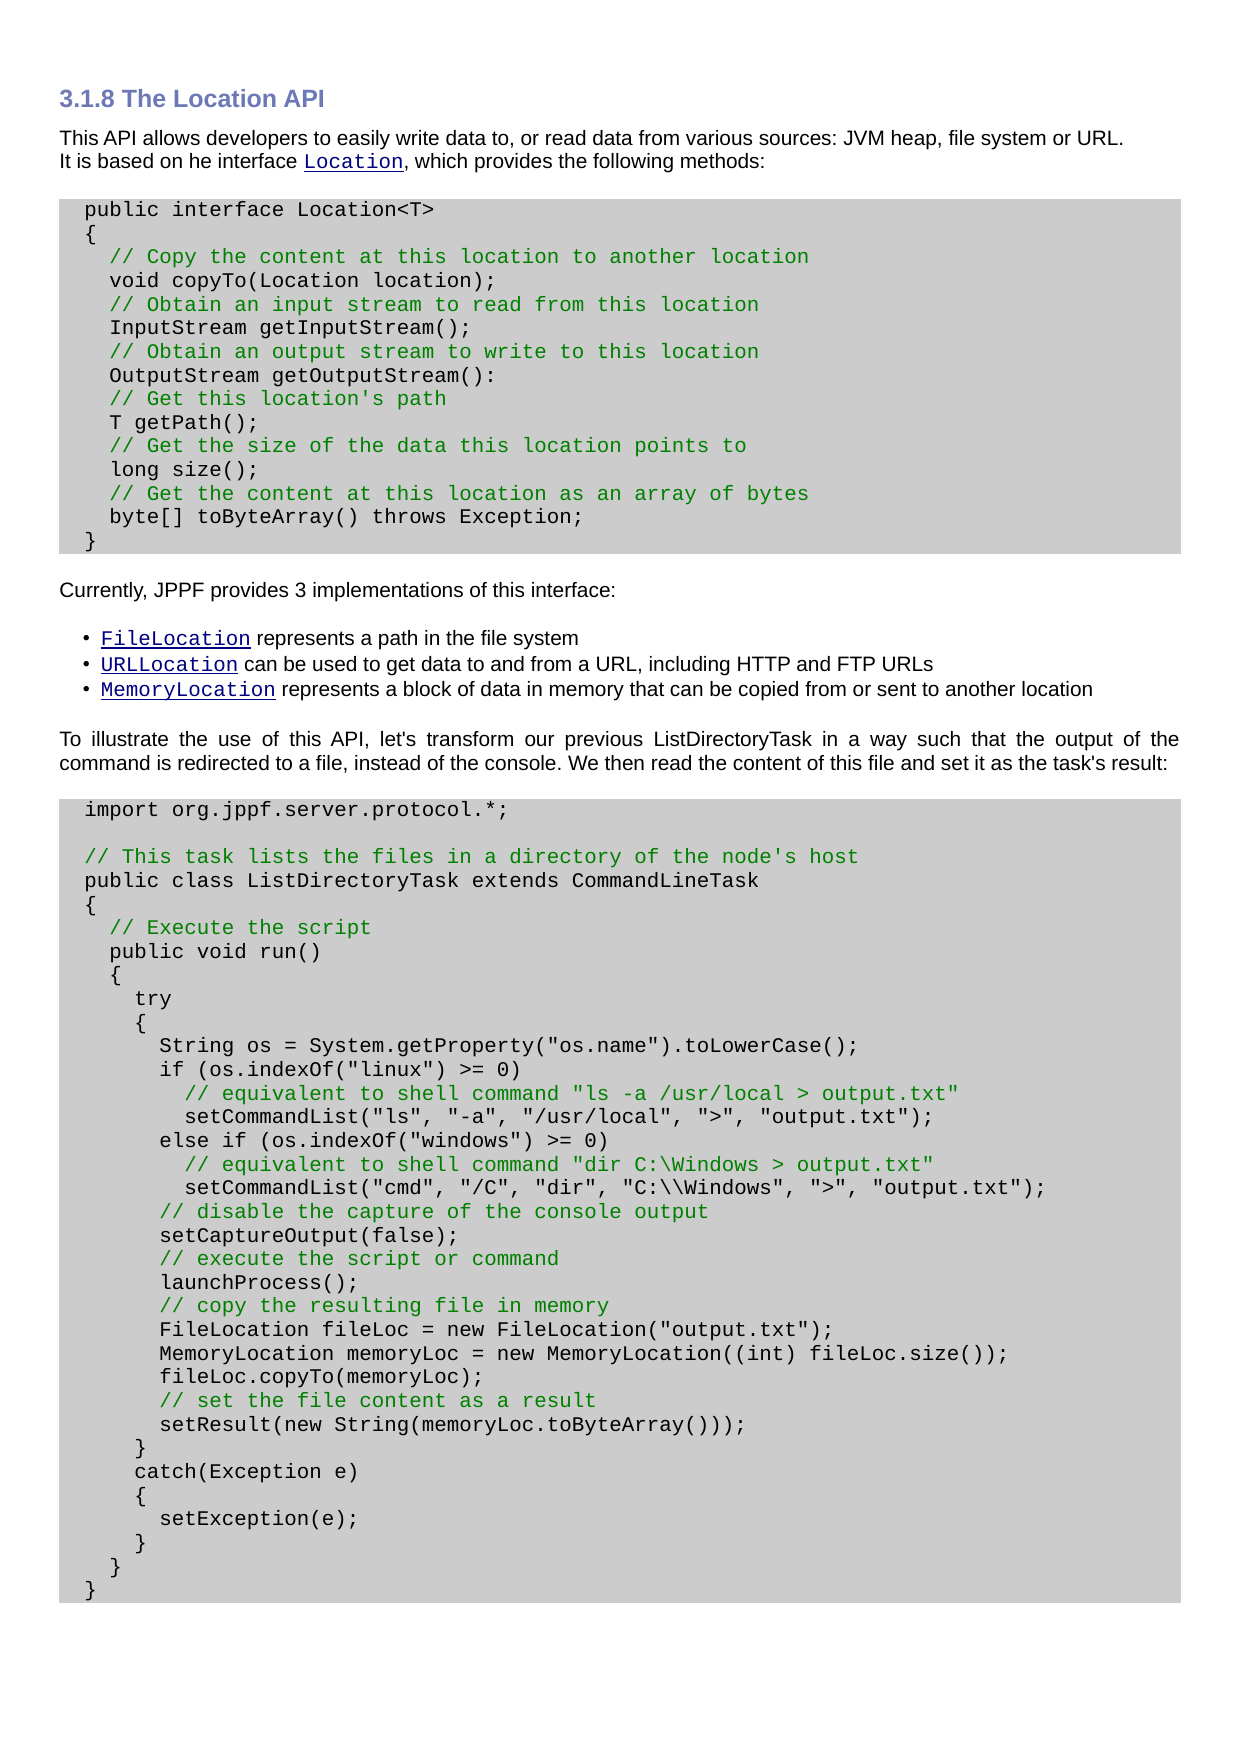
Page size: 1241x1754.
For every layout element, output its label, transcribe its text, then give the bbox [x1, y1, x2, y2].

text fileLoc.copyTo(memoryLoc); [59, 1366, 1181, 1390]
text } [59, 1579, 1181, 1603]
text } [59, 1437, 1181, 1461]
text public void run() [59, 941, 1181, 964]
text } [59, 530, 1181, 554]
text // Copy the content at this location to another location [59, 246, 1181, 270]
text catch(Exception e) [59, 1461, 1181, 1485]
text { [59, 1012, 1181, 1035]
text // execute the script or command [59, 1248, 1181, 1272]
text public interface Location<T> [59, 199, 1181, 223]
text // disable the capture of the console output [59, 1201, 1181, 1224]
text } [59, 1556, 1181, 1579]
text // Get the size of the data this location points to [59, 436, 1181, 459]
text // equivalent to shell command "dir C:\Windows > output.txt" [59, 1154, 1181, 1177]
subtitle The Location API [59, 84, 1181, 113]
list MemoryLocation represents a block of data in memory that can be copied from or sent to another location [83, 677, 1181, 703]
text void copyTo(Location location); [59, 270, 1181, 294]
text // Get this location's path [59, 388, 1181, 412]
text if (os.indexOf("linux") >= 0) [59, 1059, 1181, 1083]
text Currently, JPPF provides 3 implementations of this interface: [59, 578, 1181, 602]
text OutputStream getOutputStream(): [59, 364, 1181, 388]
text byte[] toByteArray() throws Exception; [59, 506, 1181, 530]
text setResult(new String(memoryLoc.toByteArray())); [59, 1414, 1181, 1437]
text else if (os.indexOf("windows") >= 0) [59, 1130, 1181, 1154]
text MemoryLocation memoryLoc = new MemoryLocation((int) fileLoc.size()); [59, 1343, 1181, 1366]
text try [59, 988, 1181, 1012]
text T getPath(); [59, 412, 1181, 436]
text This API allows developers to easily write data to, or read data from various sources: JVM heap, file system or URL. [59, 125, 1181, 149]
text String os = System.getProperty("os.name").toLowerCase(); [59, 1035, 1181, 1059]
text FileLocation fileLoc = new FileLocation("output.txt"); [59, 1319, 1181, 1343]
text // copy the resulting file in memory [59, 1296, 1181, 1319]
text public class ListDirectoryTask extends CommandLineTask [59, 870, 1181, 893]
text setCommandList("cmd", "/C", "dir", "C:\\Windows", ">", "output.txt"); [59, 1177, 1181, 1201]
text { [59, 1485, 1181, 1508]
text // Obtain an output stream to write to this location [59, 341, 1181, 364]
text It is based on he interface Location, which provides the following methods: [59, 149, 1181, 175]
text launchProcess(); [59, 1272, 1181, 1296]
text To illustrate the use of this API, let's transform our previous ListDirectoryTask in a way such that the output of the command is redirected to a file, instead of the console. We then read the content of this file and set it as the task's result: [59, 727, 1181, 775]
text setCaptureOutput(false); [59, 1224, 1181, 1248]
text import org.jppf.server.protocol.*; [59, 799, 1181, 823]
text setException(e); [59, 1508, 1181, 1532]
text // Execute the script [59, 917, 1181, 941]
text // set the file content as a result [59, 1390, 1181, 1414]
list URLLocation can be used to get data to and from a URL, including HTTP and FTP URLs [83, 651, 1181, 677]
text // This task lists the files in a directory of the node's host [59, 846, 1181, 870]
text // Obtain an input stream to read from this location [59, 294, 1181, 317]
text { [59, 223, 1181, 246]
text long size(); [59, 459, 1181, 483]
text setCommandList("ls", "-a", "/usr/local", ">", "output.txt"); [59, 1106, 1181, 1130]
text InputStream getInputStream(); [59, 317, 1181, 341]
text { [59, 964, 1181, 988]
text { [59, 893, 1181, 917]
text // equivalent to shell command "ls -a /usr/local > output.txt" [59, 1083, 1181, 1106]
list FileLocation represents a path in the file system [83, 626, 1181, 651]
text // Get the content at this location as an array of bytes [59, 483, 1181, 506]
text } [59, 1532, 1181, 1556]
